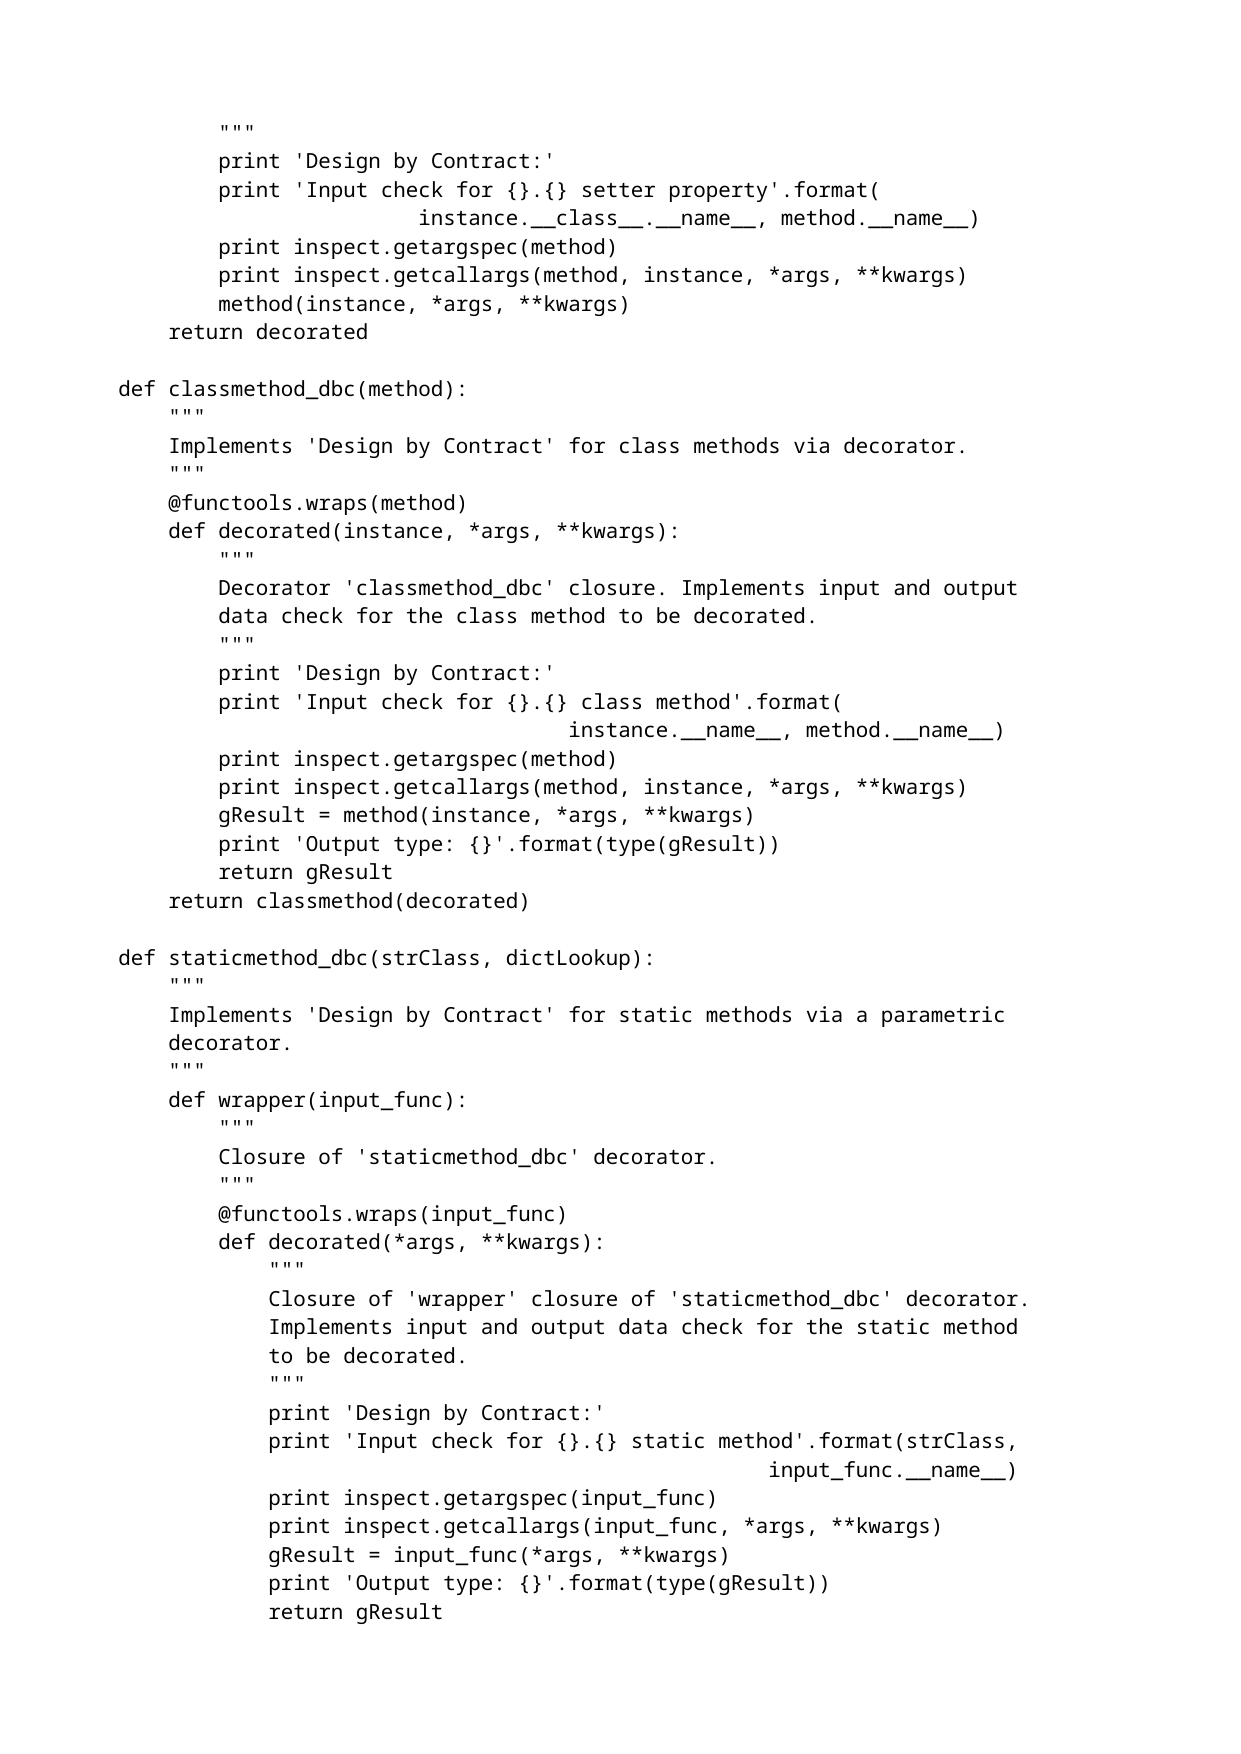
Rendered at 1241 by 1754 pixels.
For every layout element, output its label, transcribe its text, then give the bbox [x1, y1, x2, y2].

text print inspect.getargspec(method) [118, 232, 1122, 260]
text Decorator 'classmethod_dbc' closure. Implements input and output [118, 573, 1122, 602]
text def decorated(instance, *args, **kwargs): [118, 516, 1122, 545]
text def decorated(*args, **kwargs): [118, 1227, 1122, 1256]
text Implements input and output data check for the static method [118, 1312, 1122, 1341]
text """ [118, 118, 1122, 147]
text gResult = input_func(*args, **kwargs) [118, 1540, 1122, 1568]
text @functools.wraps(input_func) [118, 1199, 1122, 1227]
text def wrapper(input_func): [118, 1085, 1122, 1113]
text """ [118, 1170, 1122, 1199]
text print inspect.getargspec(method) [118, 744, 1122, 772]
text return classmethod(decorated) [118, 886, 1122, 914]
text print 'Output type: {}'.format(type(gResult)) [118, 1568, 1122, 1597]
text """ [118, 1369, 1122, 1398]
text print 'Input check for {}.{} class method'.format( [118, 687, 1122, 715]
text """ [118, 1113, 1122, 1142]
text print inspect.getargspec(input_func) [118, 1483, 1122, 1512]
text data check for the class method to be decorated. [118, 602, 1122, 630]
text instance.__class__.__name__, method.__name__) [118, 203, 1122, 232]
text input_func.__name__) [118, 1455, 1122, 1483]
text """ [118, 971, 1122, 1000]
text Implements 'Design by Contract' for static methods via a parametric [118, 1000, 1122, 1028]
text def staticmethod_dbc(strClass, dictLookup): [118, 943, 1122, 971]
text return gResult [118, 1597, 1122, 1625]
text print inspect.getcallargs(method, instance, *args, **kwargs) [118, 772, 1122, 801]
text print inspect.getcallargs(method, instance, *args, **kwargs) [118, 260, 1122, 289]
text to be decorated. [118, 1341, 1122, 1369]
text """ [118, 630, 1122, 658]
text instance.__name__, method.__name__) [118, 715, 1122, 744]
text """ [118, 459, 1122, 488]
text Implements 'Design by Contract' for class methods via decorator. [118, 431, 1122, 459]
text print 'Design by Contract:' [118, 1398, 1122, 1426]
text print inspect.getcallargs(input_func, *args, **kwargs) [118, 1512, 1122, 1540]
text print 'Design by Contract:' [118, 147, 1122, 175]
text """ [118, 402, 1122, 431]
text """ [118, 545, 1122, 573]
text method(instance, *args, **kwargs) [118, 289, 1122, 317]
text print 'Input check for {}.{} setter property'.format( [118, 175, 1122, 203]
text print 'Design by Contract:' [118, 658, 1122, 687]
text Closure of 'wrapper' closure of 'staticmethod_dbc' decorator. [118, 1284, 1122, 1312]
text """ [118, 1256, 1122, 1284]
text return gResult [118, 857, 1122, 886]
text @functools.wraps(method) [118, 488, 1122, 516]
text return decorated [118, 317, 1122, 346]
text print 'Input check for {}.{} static method'.format(strClass, [118, 1426, 1122, 1455]
text """ [118, 1057, 1122, 1085]
text def classmethod_dbc(method): [118, 374, 1122, 402]
text gResult = method(instance, *args, **kwargs) [118, 801, 1122, 829]
text decorator. [118, 1028, 1122, 1057]
text print 'Output type: {}'.format(type(gResult)) [118, 829, 1122, 857]
text Closure of 'staticmethod_dbc' decorator. [118, 1142, 1122, 1170]
